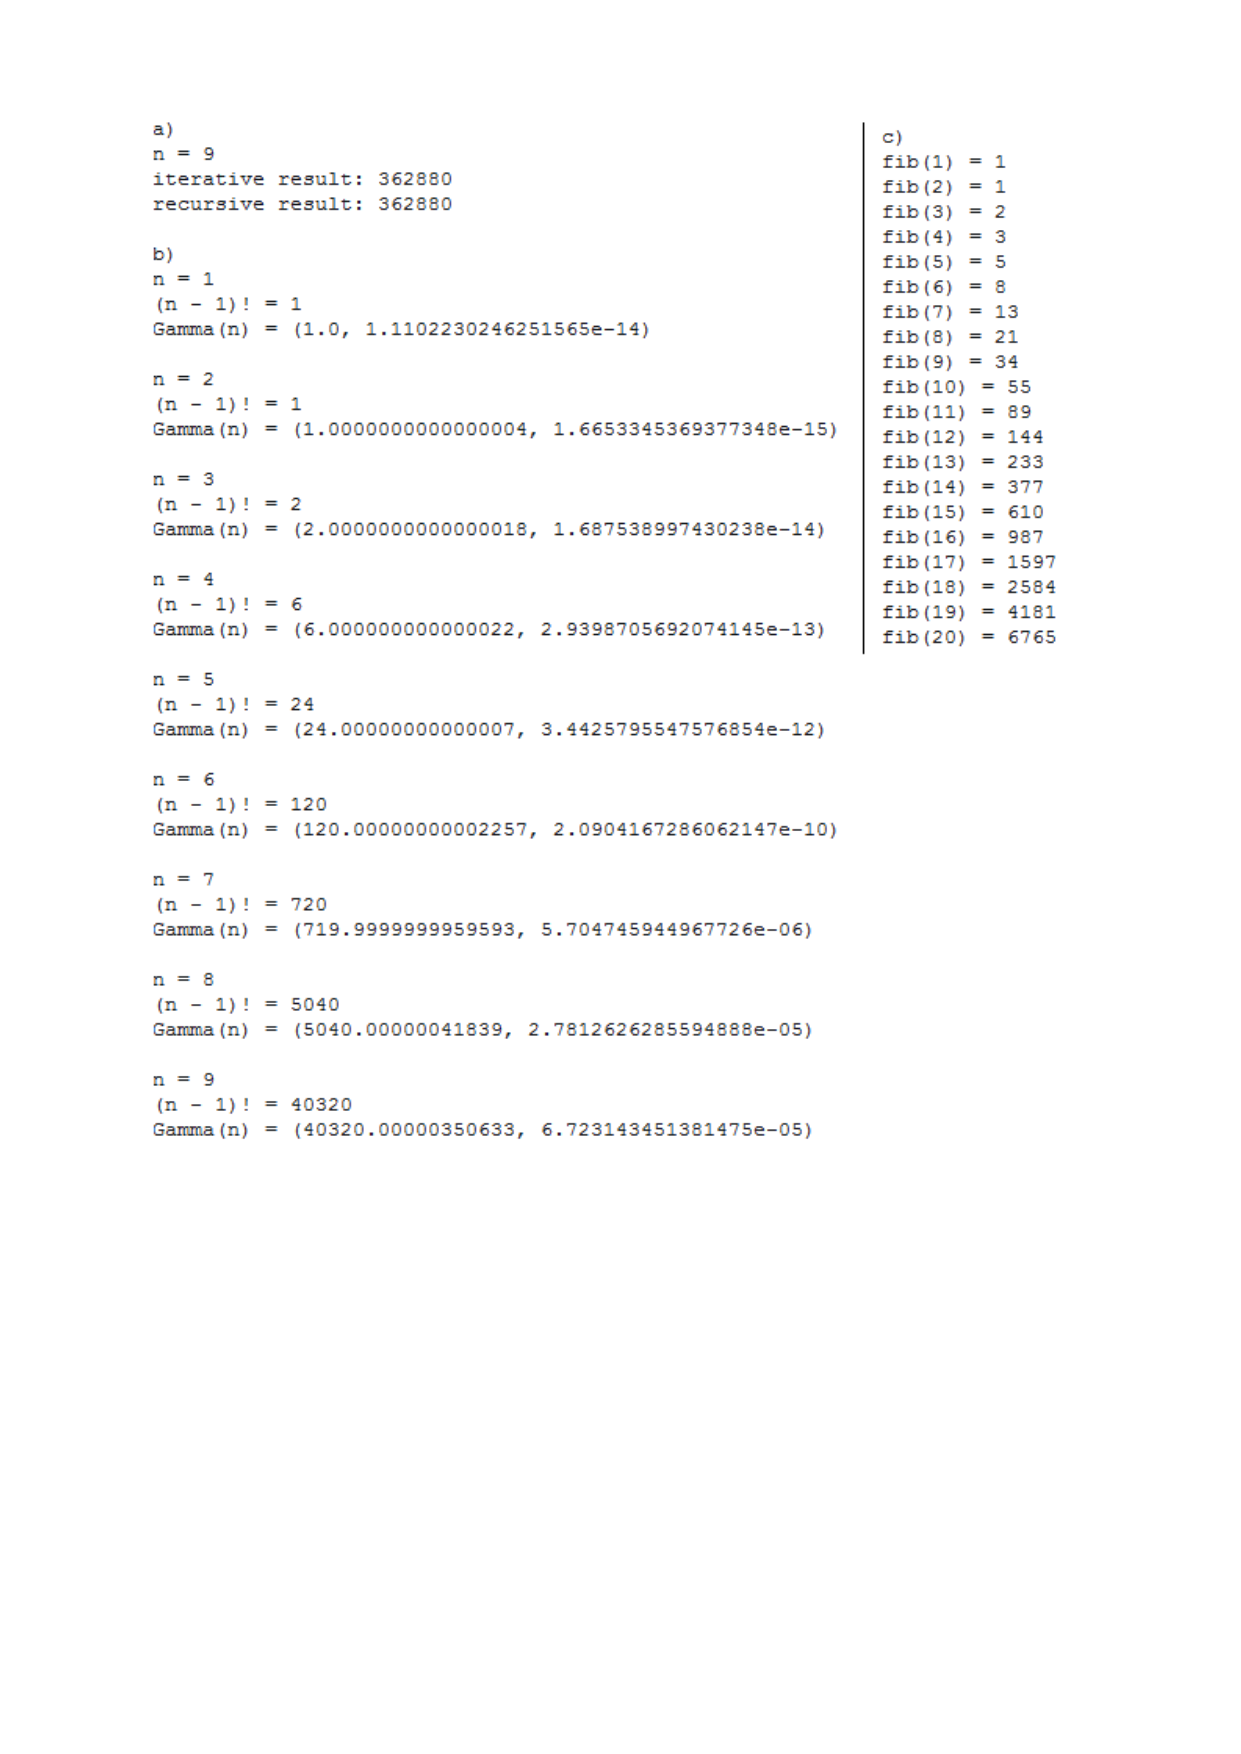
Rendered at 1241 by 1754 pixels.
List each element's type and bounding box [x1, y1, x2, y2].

picture [151, 118, 1089, 1150]
